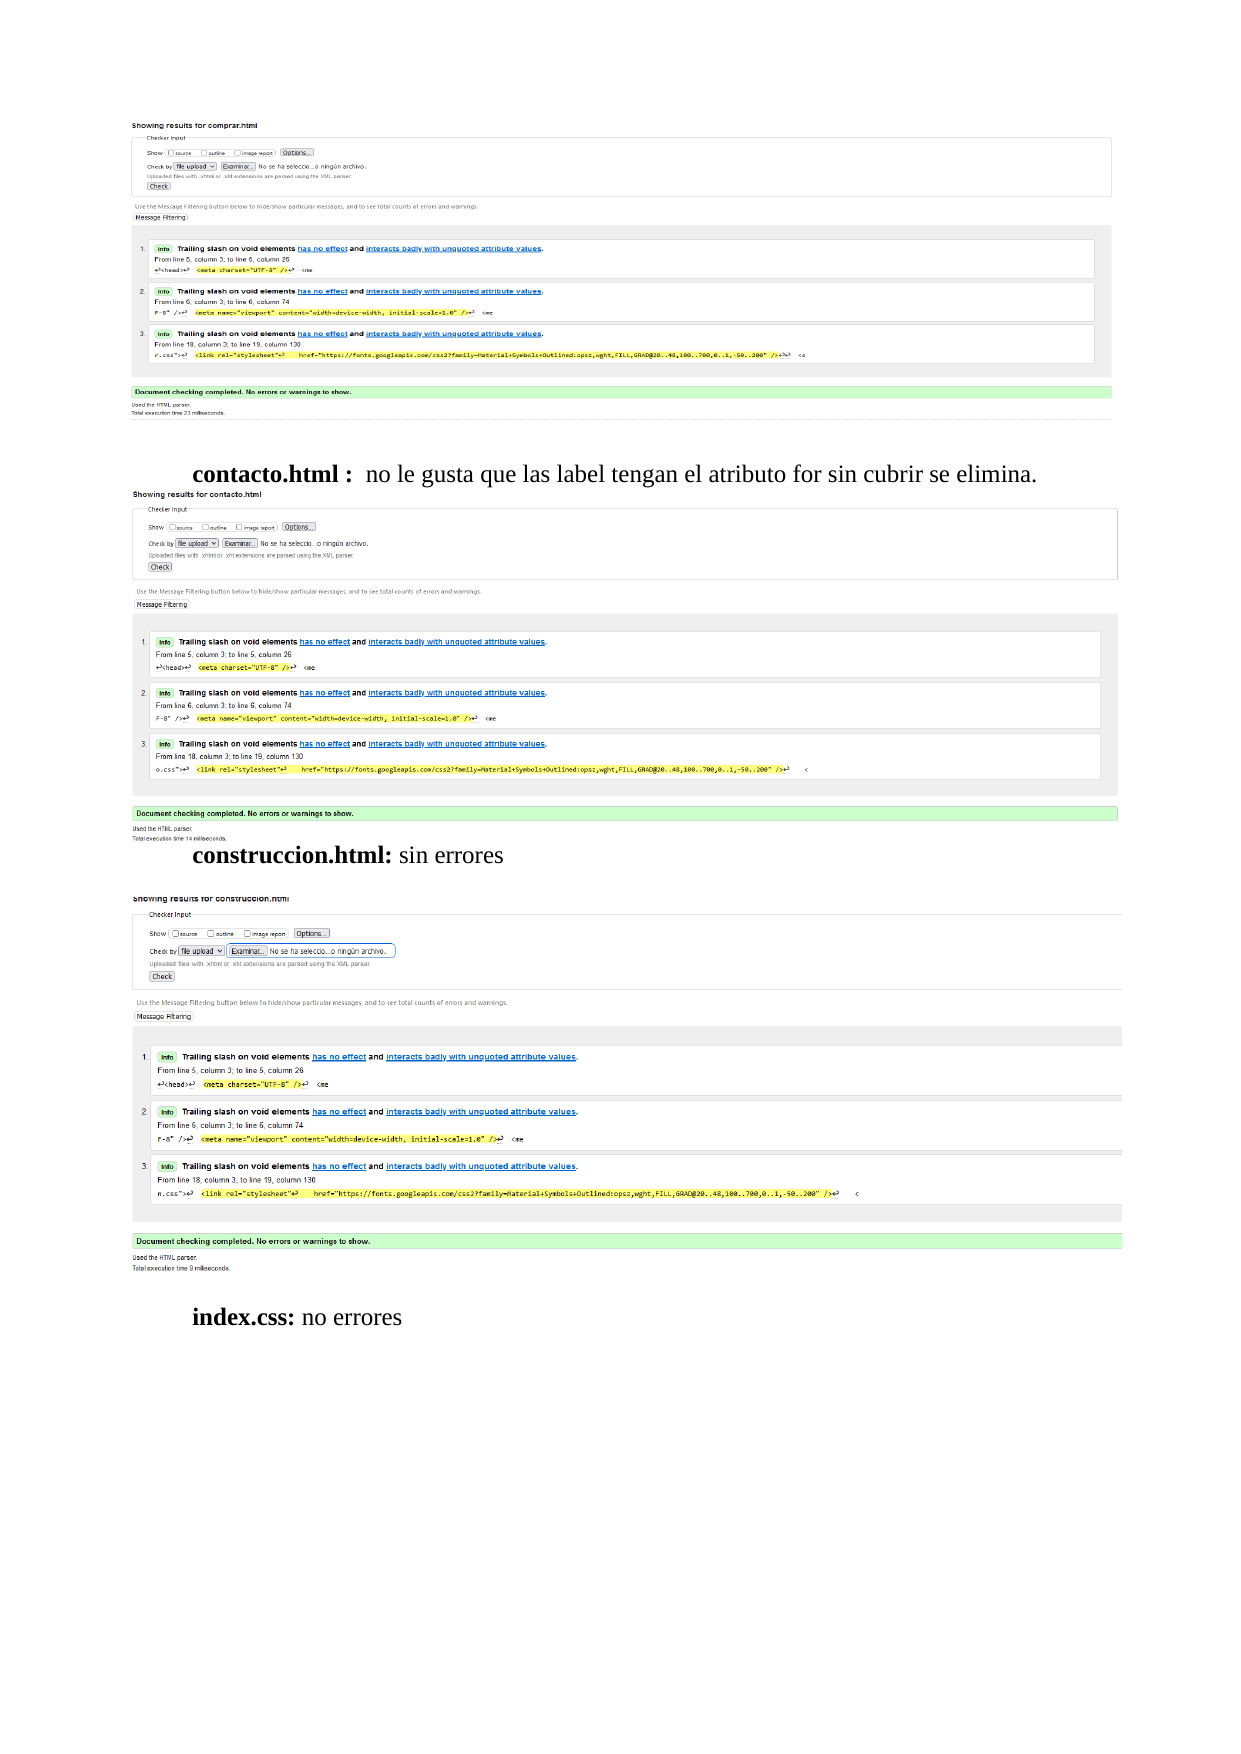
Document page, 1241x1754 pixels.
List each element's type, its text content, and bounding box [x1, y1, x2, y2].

text construccion.html: sin errores [118, 841, 1122, 869]
picture [118, 897, 1123, 1273]
text contacto.html : no le gusta que las label tengan el atributo for sin cubrir se elimina. [118, 459, 1122, 488]
picture [118, 118, 1123, 431]
picture [118, 488, 1123, 841]
text index.css: no errores [118, 1302, 1122, 1330]
